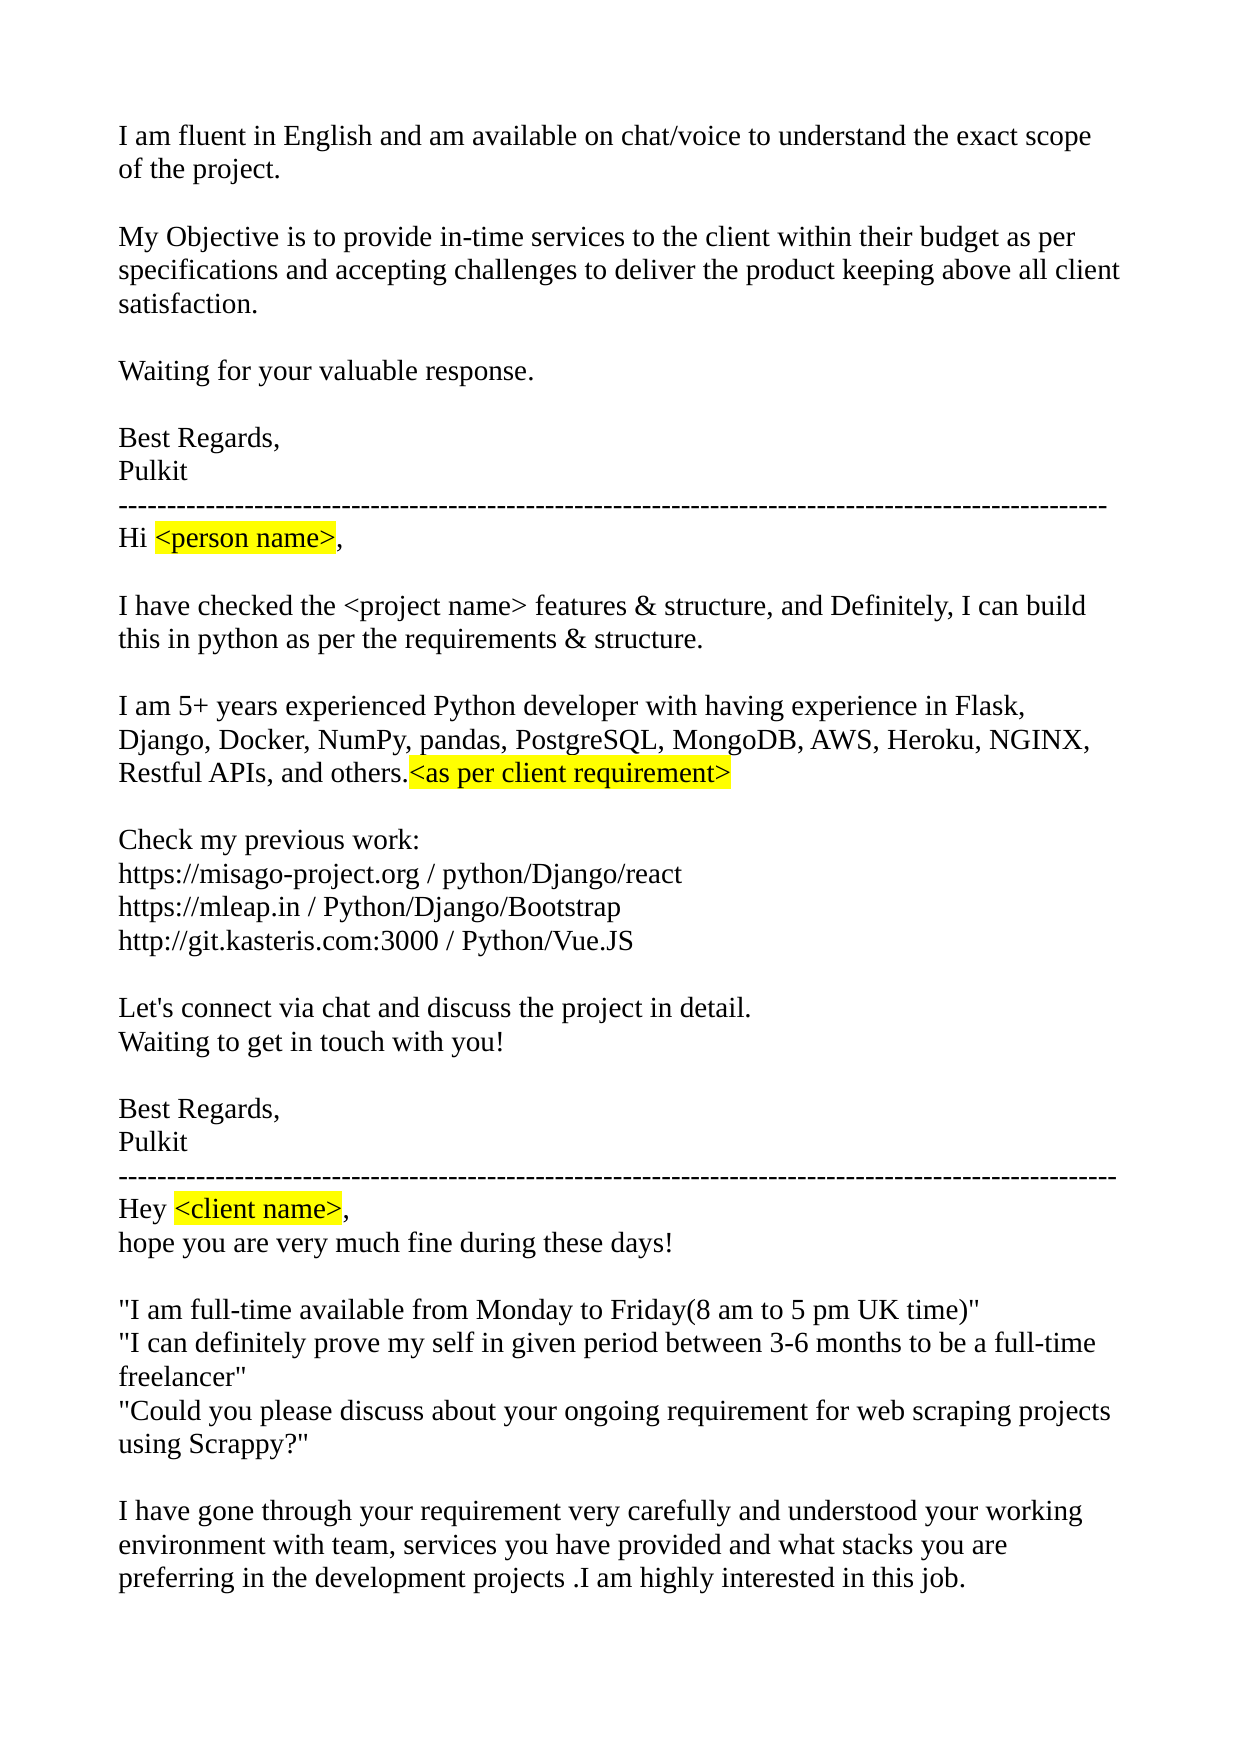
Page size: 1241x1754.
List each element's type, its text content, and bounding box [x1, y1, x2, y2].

text https://mleap.in / Python/Django/Bootstrap [118, 889, 1122, 923]
text Best Regards, [118, 420, 1122, 453]
text My Objective is to provide in-time services to the client within their budget as per specifications and accepting challenges to deliver the product keeping above all client satisfaction. [118, 219, 1122, 319]
text I am 5+ years experienced Python developer with having experience in Flask, Django, Docker, NumPy, pandas, PostgreSQL, MongoDB, AWS, Heroku, NGINX, Restful APIs, and others.<as per client requirement> [118, 688, 1122, 789]
text "Could you please discuss about your ongoing requirement for web scraping projects using Scrappy?" [118, 1393, 1122, 1460]
text Pulkit [118, 453, 1122, 487]
text hope you are very much fine during these days! [118, 1225, 1122, 1258]
text http://git.kasteris.com:3000 / Python/Vue.JS [118, 923, 1122, 957]
text ------------------------------------------------------------------------------------------------------- [118, 1158, 1122, 1191]
text Hi <person name>, [118, 521, 1122, 554]
text I am fluent in English and am available on chat/voice to understand the exact scope of the project. [118, 118, 1122, 185]
text Best Regards, [118, 1091, 1122, 1124]
text Waiting to get in touch with you! [118, 1024, 1122, 1057]
text Check my previous work: [118, 822, 1122, 856]
text "I am full-time available from Monday to Friday(8 am to 5 pm UK time)" [118, 1292, 1122, 1326]
text "I can definitely prove my self in given period between 3-6 months to be a full-time freelancer" [118, 1326, 1122, 1393]
text Pulkit [118, 1124, 1122, 1158]
text Waiting for your valuable response. [118, 353, 1122, 386]
text I have checked the <project name> features & structure, and Definitely, I can build this in python as per the requirements & structure. [118, 588, 1122, 655]
text Hey <client name>, [118, 1191, 1122, 1225]
text I have gone through your requirement very carefully and understood your working environment with team, services you have provided and what stacks you are preferring in the development projects .I am highly interested in this job. [118, 1493, 1122, 1594]
text Let's connect via chat and discuss the project in detail. [118, 990, 1122, 1024]
text ------------------------------------------------------------------------------------------------------ [118, 487, 1122, 521]
text https://misago-project.org / python/Django/react [118, 856, 1122, 889]
